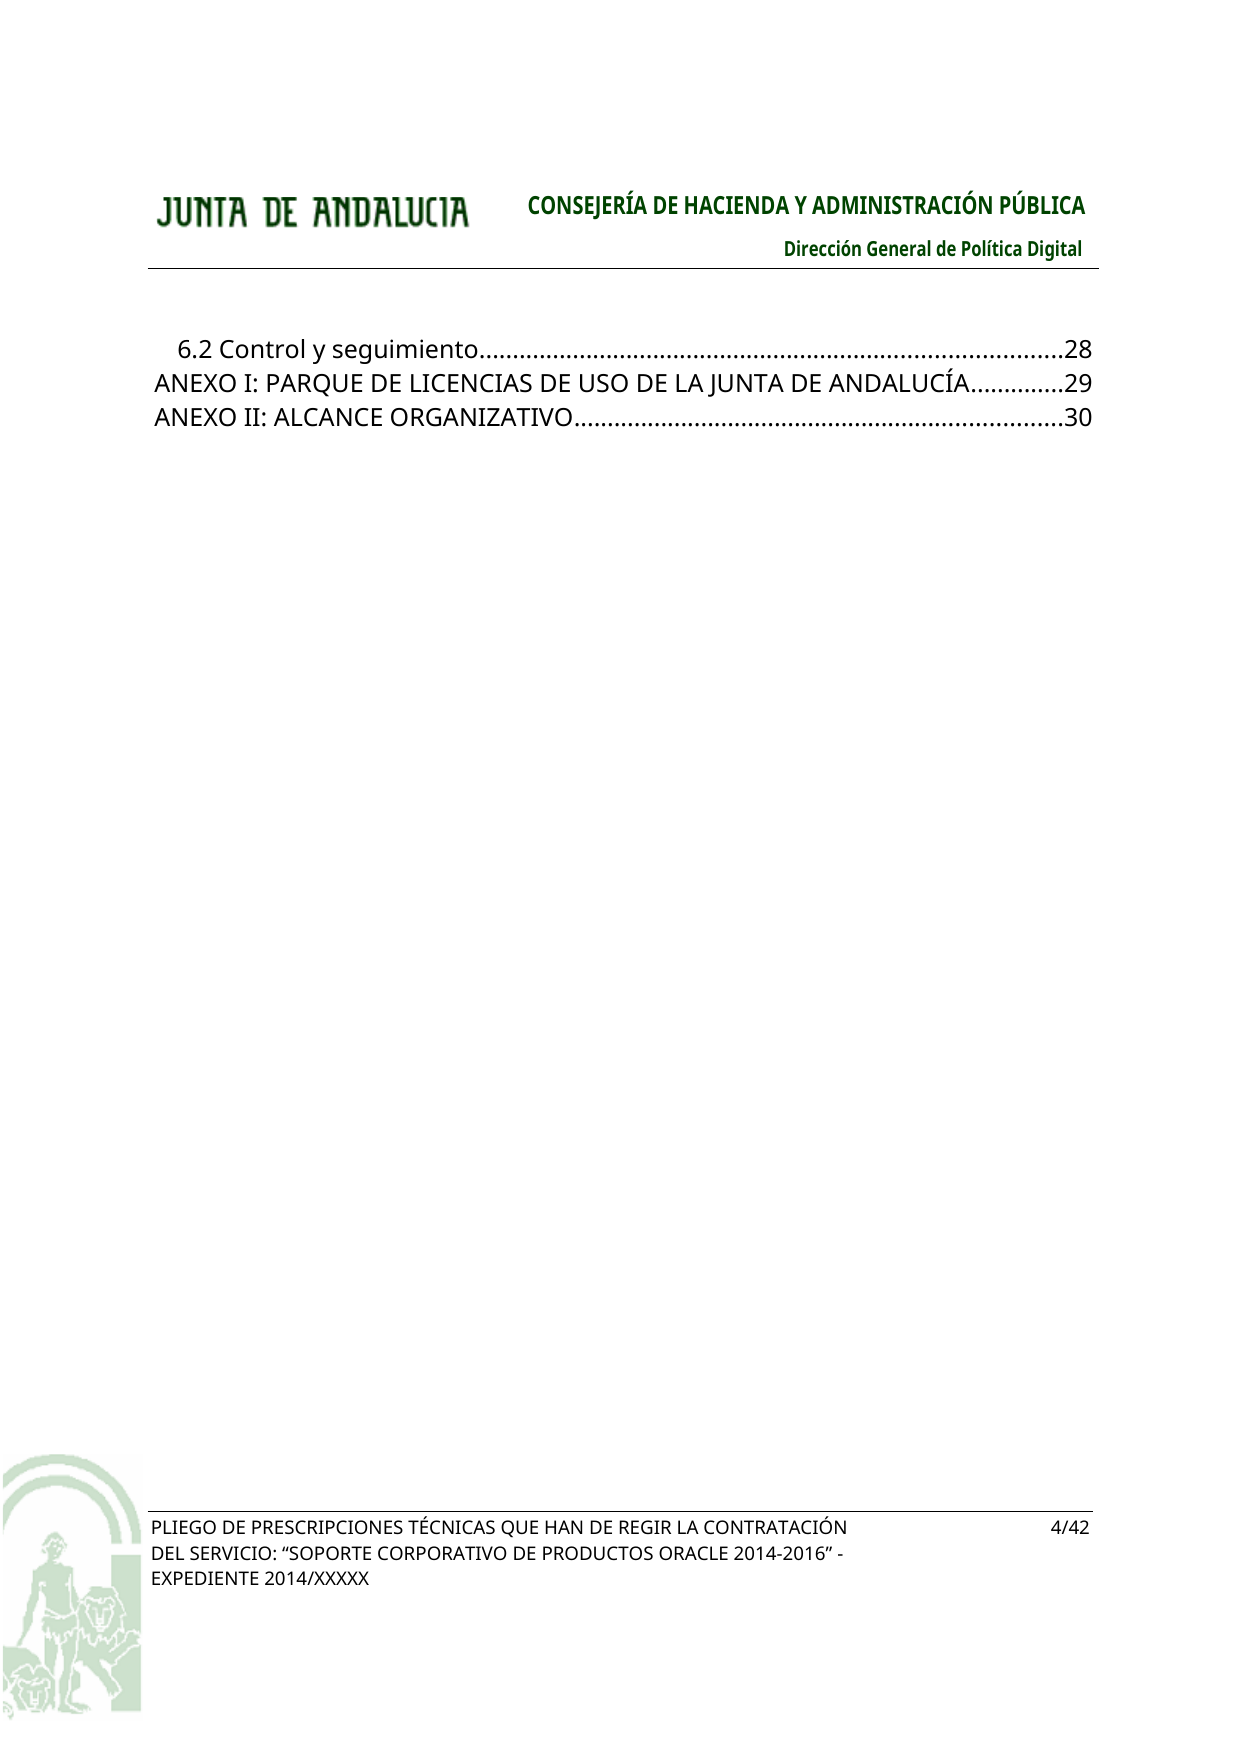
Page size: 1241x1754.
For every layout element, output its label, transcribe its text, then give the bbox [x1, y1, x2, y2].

text ANEXO I: PARQUE DE LICENCIAS DE USO DE LA JUNTA DE ANDALUCÍA 29 [148, 366, 1093, 400]
text 6.2 Control y seguimiento 28 [177, 332, 1093, 366]
picture [156, 197, 471, 229]
picture [2, 1454, 144, 1722]
text ANEXO II: ALCANCE ORGANIZATIVO 30 [148, 400, 1093, 434]
